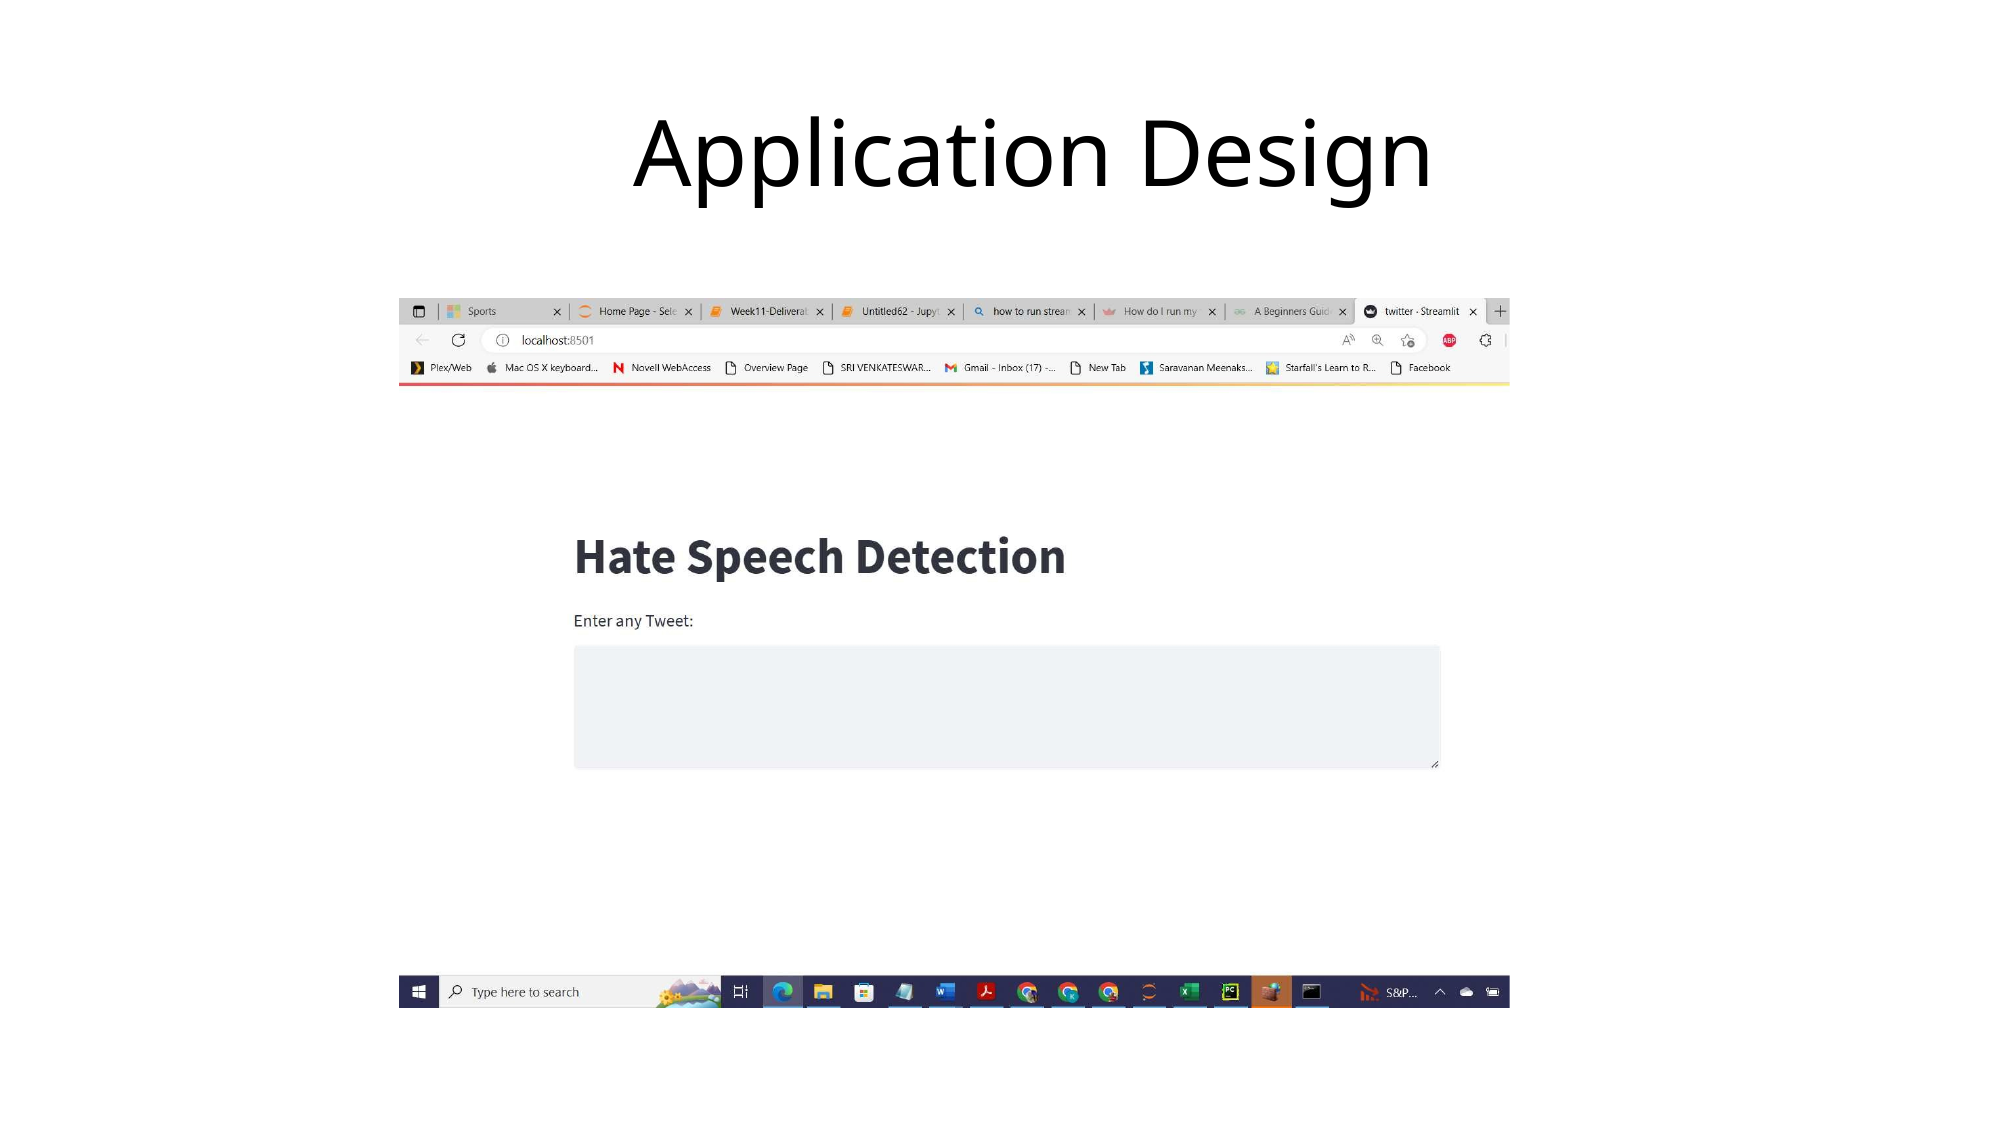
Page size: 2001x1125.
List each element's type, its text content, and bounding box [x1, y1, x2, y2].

picture [399, 298, 1510, 1008]
subtitle Application Design [533, 104, 1535, 207]
